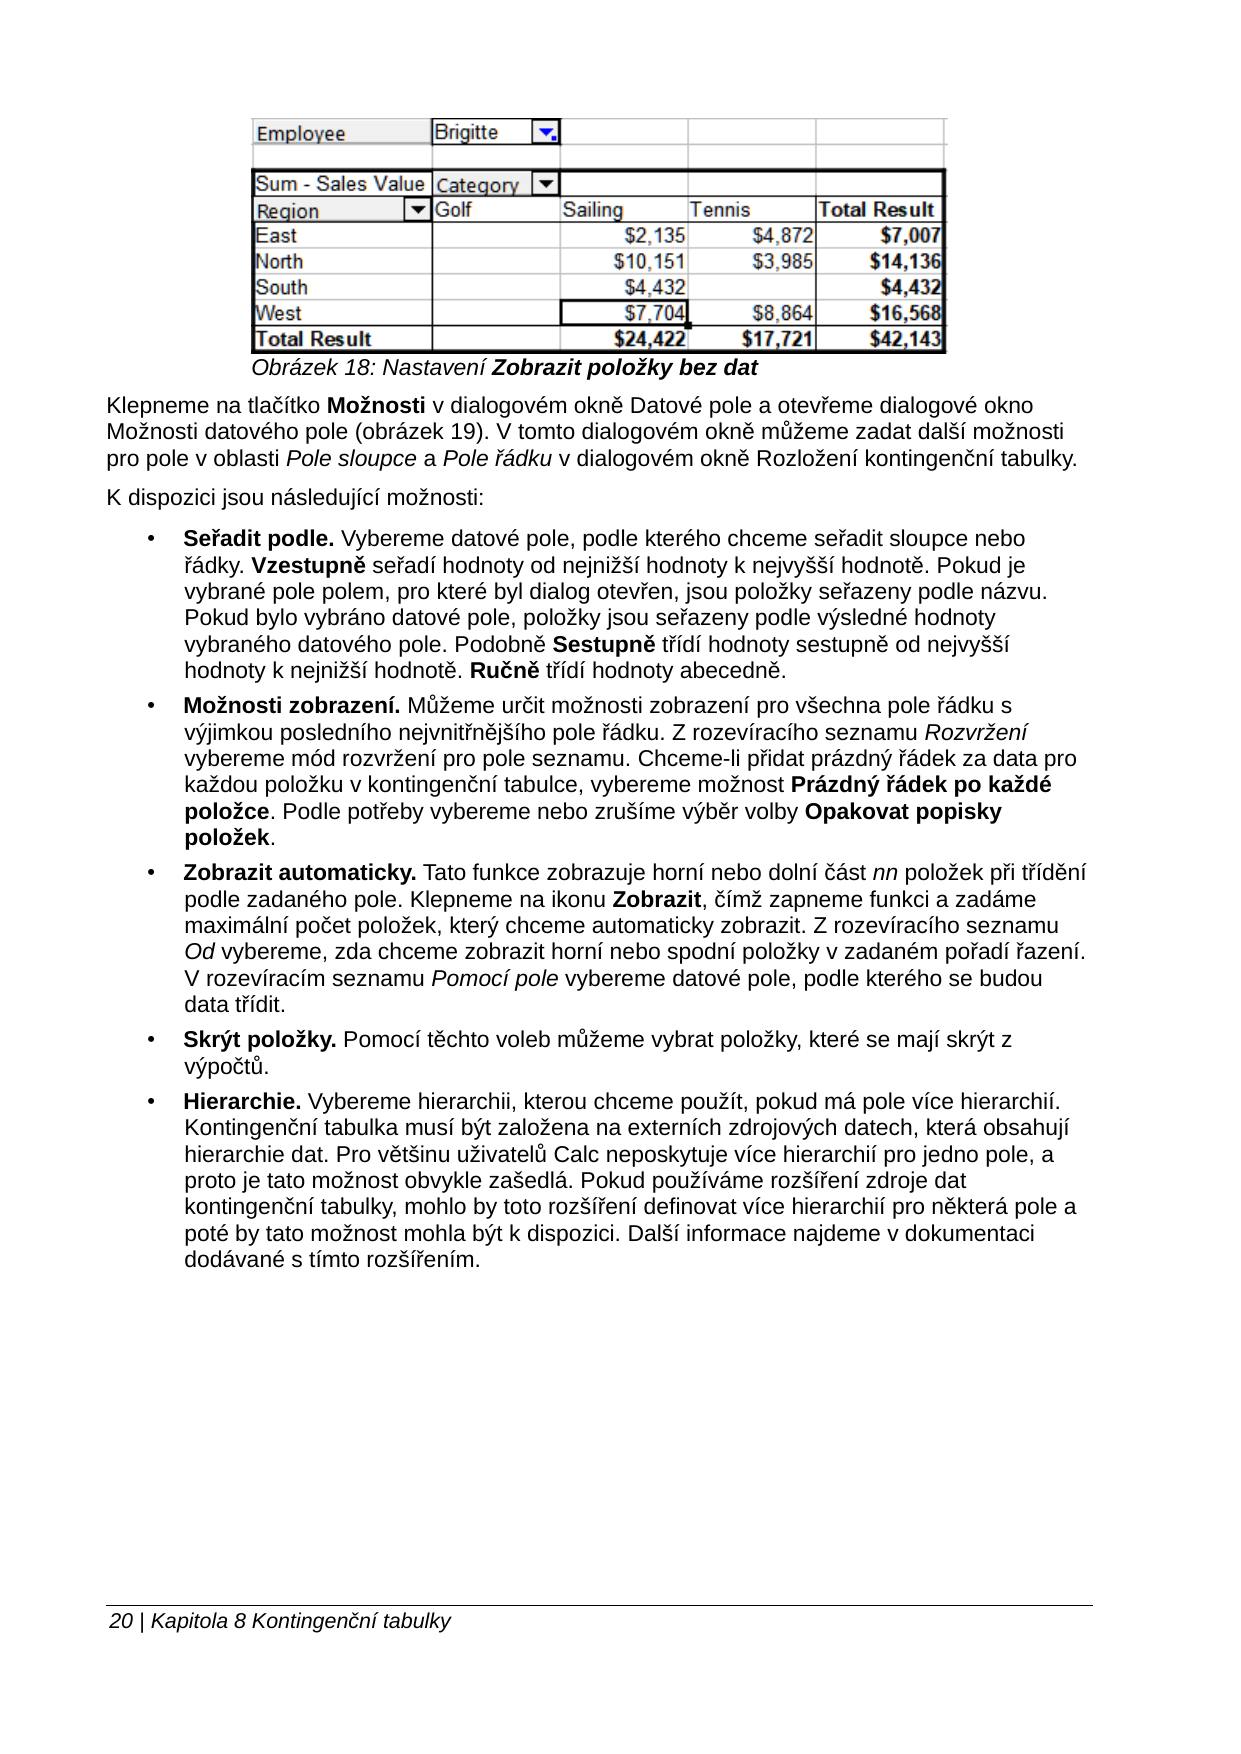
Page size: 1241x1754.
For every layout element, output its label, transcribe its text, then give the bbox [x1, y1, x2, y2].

list Skrýt položky. Pomocí těchto voleb můžeme vybrat položky, které se mají skrýt z výpočtů. [144, 1023, 1093, 1079]
list Seřadit podle. Vybereme datové pole, podle kterého chceme seřadit sloupce nebo řádky. Vzestupně seřadí hodnoty od nejnižší hodnoty k nejvyšší hodnotě. Pokud je vybrané pole polem, pro které byl dialog otevřen, jsou položky seřazeny podle názvu. Pokud bylo vybráno datové pole, položky jsou seřazeny podle výsledné hodnoty vybraného datového pole. Podobně Sestupně třídí hodnoty sestupně od nejvyšší hodnoty k nejnižší hodnotě. Ručně třídí hodnoty abecedně. [144, 522, 1093, 683]
text Obrázek 18: Nastavení Zobrazit položky bez dat [251, 354, 948, 380]
list Hierarchie. Vybereme hierarchii, kterou chceme použít, pokud má pole více hierarchií. Kontingenční tabulka musí být založena na externích zdrojových datech, která obsahují hierarchie dat. Pro většinu uživatelů Calc neposkytuje více hierarchií pro jedno pole, a proto je tato možnost obvykle zašedlá. Pokud používáme rozšíření zdroje dat kontingenční tabulky, mohlo by toto rozšíření definovat více hierarchií pro některá pole a poté by tato možnost mohla být k dispozici. Další informace najdeme v dokumentaci dodávané s tímto rozšířením. [144, 1085, 1093, 1275]
text K dispozici jsou následující možnosti: [106, 483, 1093, 510]
picture [251, 118, 948, 354]
list Zobrazit automaticky. Tato funkce zobrazuje horní nebo dolní část nn položek při třídění podle zadaného pole. Klepneme na ikonu Zobrazit, čímž zapneme funkci a zadáme maximální počet položek, který chceme automaticky zobrazit. Z rozevíracího seznamu Od vybereme, zda chceme zobrazit horní nebo spodní položky v zadaném pořadí řazení. V rozevíracím seznamu Pomocí pole vybereme datové pole, podle kterého se budou data třídit. [144, 856, 1093, 1017]
list Možnosti zobrazení. Můžeme určit možnosti zobrazení pro všechna pole řádku s výjimkou posledního nejvnitřnějšího pole řádku. Z rozevíracího seznamu Rozvržení vybereme mód rozvržení pro pole seznamu. Chceme-li přidat prázdný řádek za data pro každou položku v kontingenční tabulce, vybereme možnost Prázdný řádek po každé položce. Podle potřeby vybereme nebo zrušíme výběr volby Opakovat popisky položek. [144, 689, 1093, 850]
text Klepneme na tlačítko Možnosti v dialogovém okně Datové pole a otevřeme dialogové okno Možnosti datového pole (obrázek 19). V tomto dialogovém okně můžeme zadat další možnosti pro pole v oblasti Pole sloupce a Pole řádku v dialogovém okně Rozložení kontingenční tabulky. [106, 392, 1093, 471]
